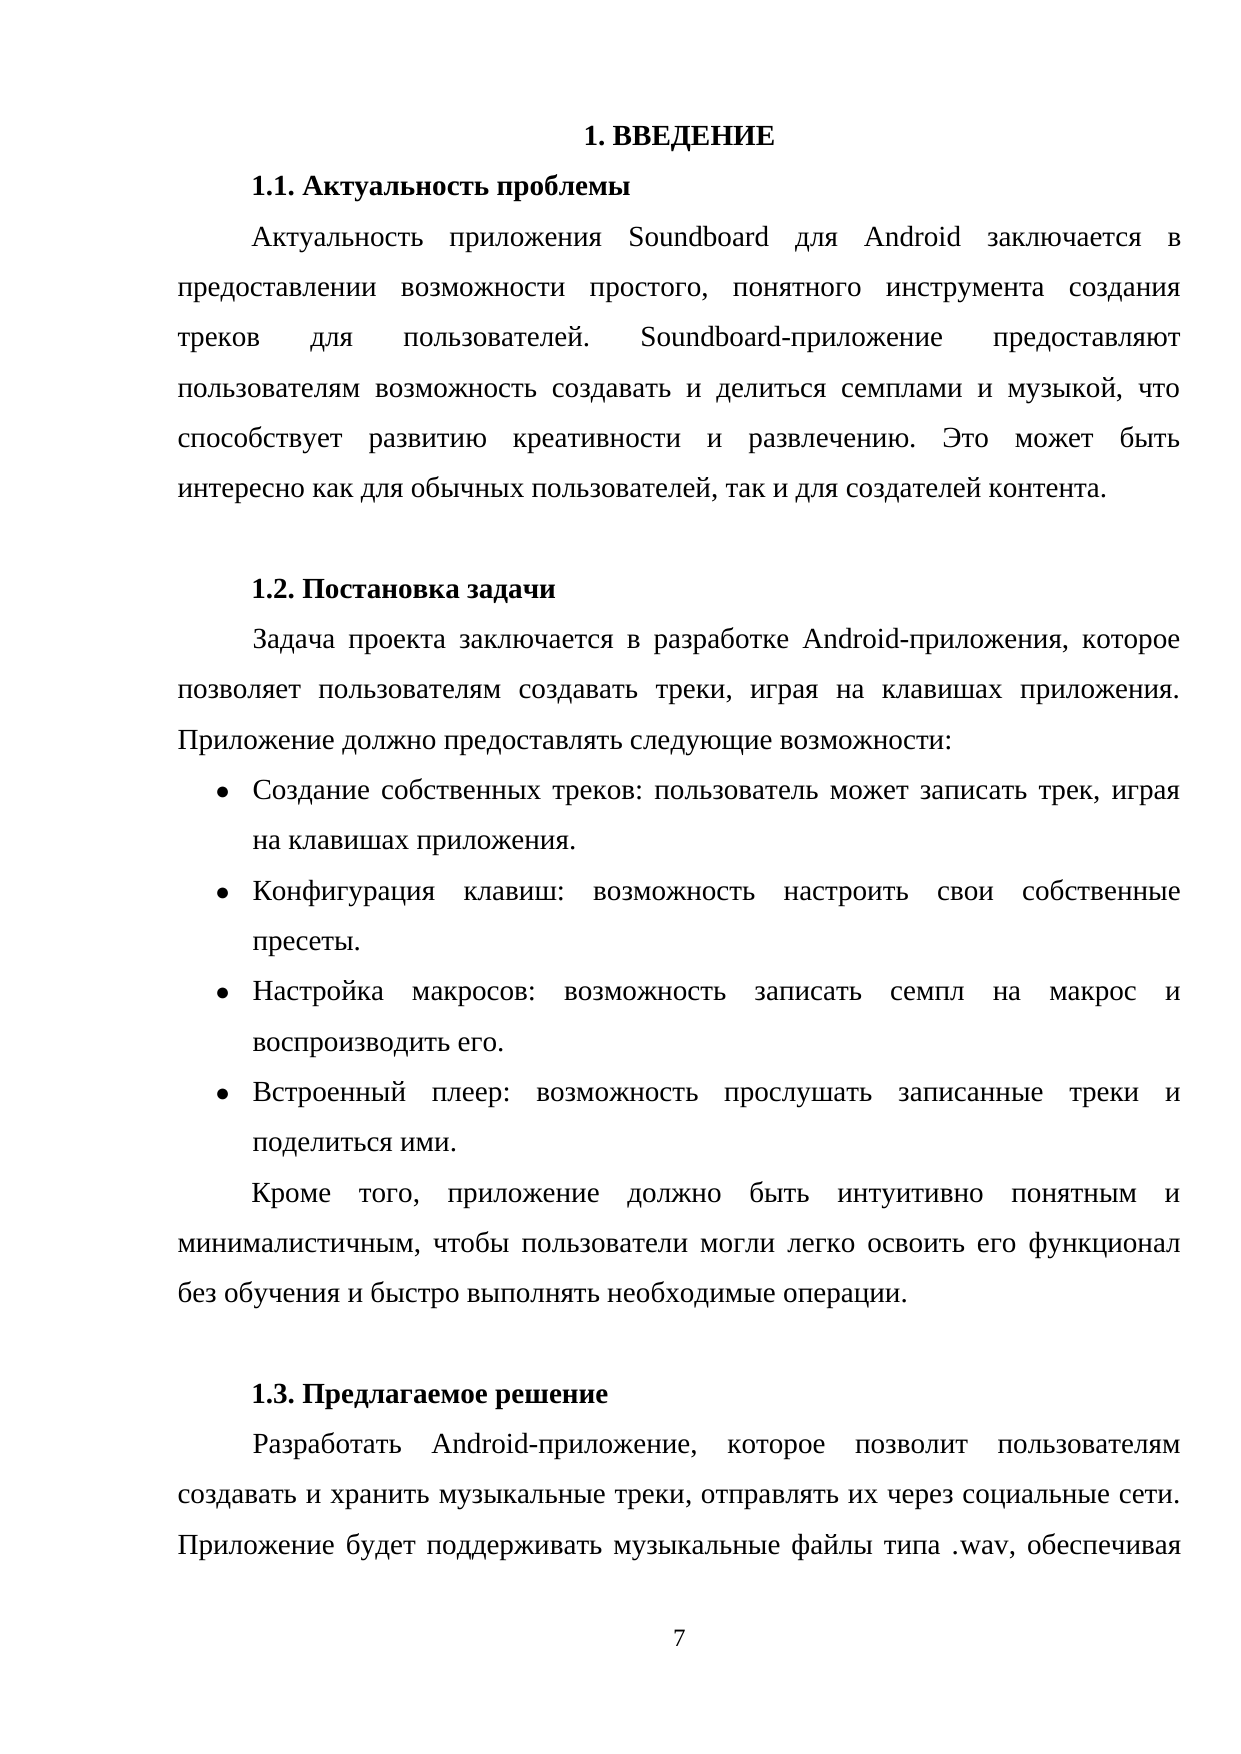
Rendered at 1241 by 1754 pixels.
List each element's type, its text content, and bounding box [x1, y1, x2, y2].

list Настройка макросов: возможность записать семпл на макрос и воспроизводить его. [215, 973, 1181, 1057]
text Актуальность приложения Soundboard для Android заключается в предоставлении возможности простого, понятного инструмента создания треков для пользователей. Soundboard-приложение предоставляют пользователям возможность создавать и делиться семплами и музыкой, что способствует развитию креативности и развлечению. Это может быть интересно как для обычных пользователей, так и для создателей контента. [177, 219, 1181, 504]
list Конфигурация клавиш: возможность настроить свои собственные пресеты. [215, 873, 1181, 957]
text 1.1. Актуальность проблемы [177, 168, 1181, 202]
text Кроме того, приложение должно быть интуитивно понятным и минималистичным, чтобы пользователи могли легко освоить его функционал без обучения и быстро выполнять необходимые операции. [177, 1175, 1181, 1309]
list Создание собственных треков: пользователь может записать трек, играя на клавишах приложения. [215, 772, 1181, 856]
list Встроенный плеер: возможность прослушать записанные треки и поделиться ими. [215, 1074, 1181, 1158]
text 1.3. Предлагаемое решение [177, 1376, 1181, 1409]
text 1. ВВЕДЕНИЕ [177, 118, 1181, 152]
text Разработать Android-приложение, которое позволит пользователям создавать и хранить музыкальные треки, отправлять их через социальные сети. Приложение будет поддерживать музыкальные файлы типа .wav, обеспечивая [177, 1426, 1181, 1560]
text 1.2. Постановка задачи [177, 571, 1181, 604]
text Задача проекта заключается в разработке Android-приложения, которое позволяет пользователям создавать треки, играя на клавишах приложения. Приложение должно предоставлять следующие возможности: [177, 621, 1181, 755]
